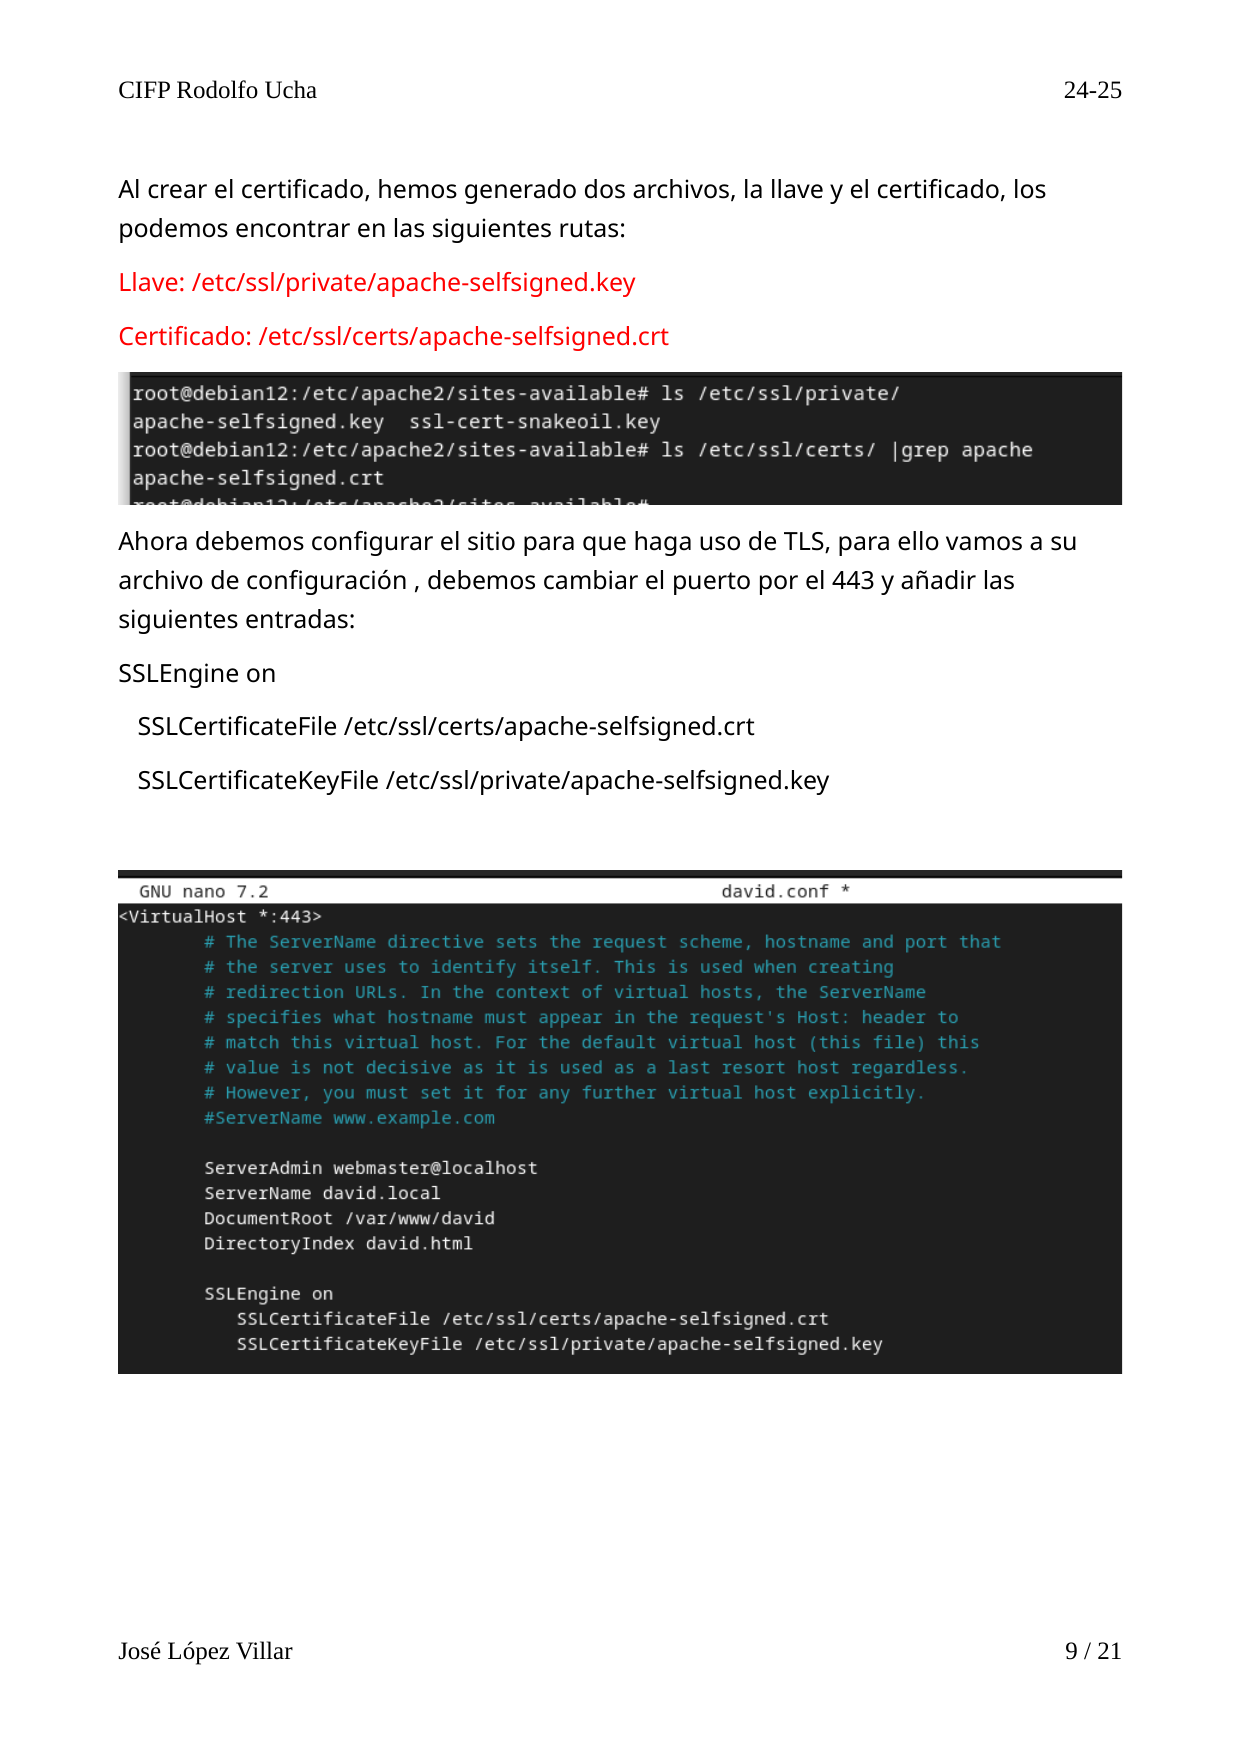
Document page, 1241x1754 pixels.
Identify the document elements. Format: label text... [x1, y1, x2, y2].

text SSLEngine on [118, 655, 1122, 689]
text Certificado: /etc/ssl/certs/apache-selfsigned.crt [118, 318, 1122, 353]
text Ahora debemos configurar el sitio para que haga uso de TLS, para ello vamos a su archivo de configuración , debemos cambiar el puerto por el 443 y añadir las siguientes entradas: [118, 523, 1122, 636]
text SSLCertificateKeyFile /etc/ssl/private/apache-selfsigned.key [118, 763, 1122, 797]
text Al crear el certificado, hemos generado dos archivos, la llave y el certificado, los podemos encontrar en las siguientes rutas: [118, 172, 1122, 245]
text SSLCertificateFile /etc/ssl/certs/apache-selfsigned.crt [118, 709, 1122, 743]
text Llave: /etc/ssl/private/apache-selfsigned.key [118, 265, 1122, 299]
